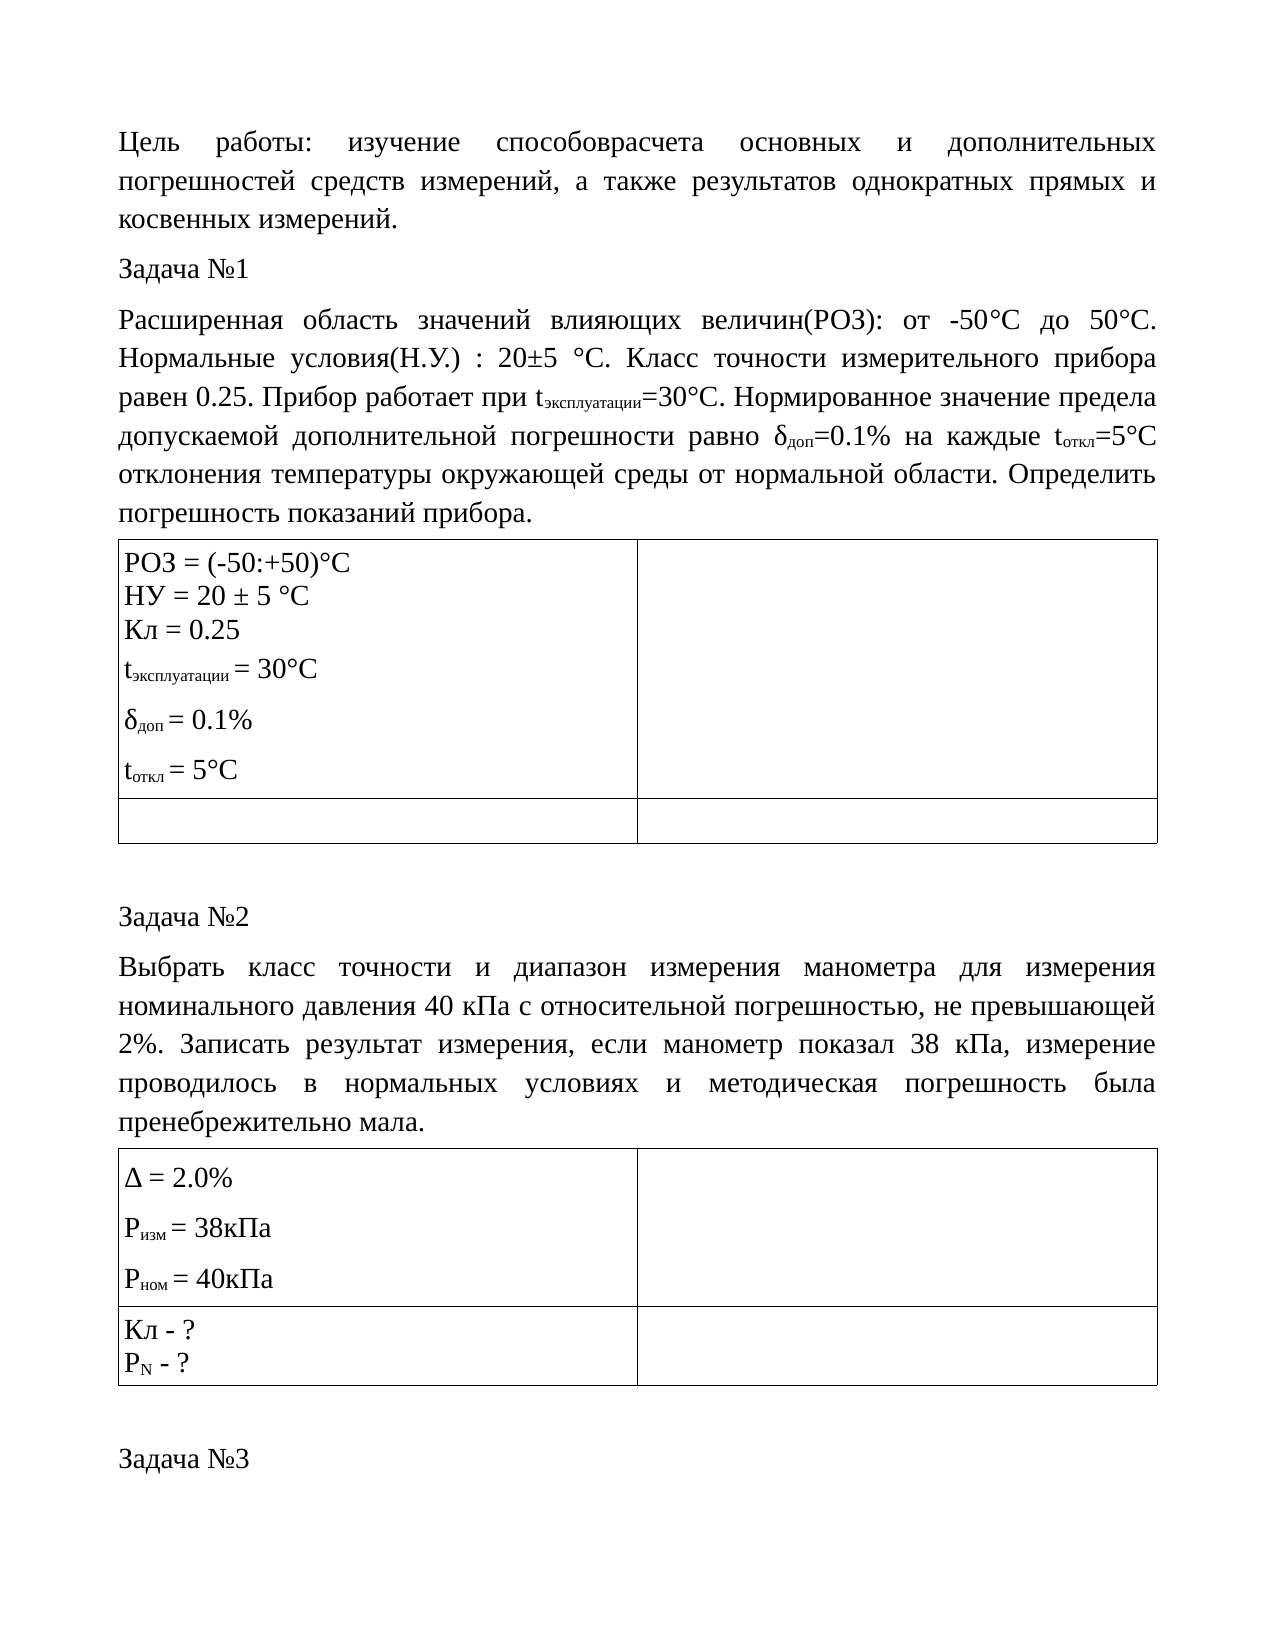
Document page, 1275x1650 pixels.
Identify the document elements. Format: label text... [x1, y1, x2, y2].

table_cell [119, 799, 637, 843]
table_cell [638, 799, 1157, 843]
text Цель работы: изучение способоврасчета основных и дополнительных погрешностей средств измерений, а также результатов однократных прямых и косвенных измерений. [118, 124, 1157, 235]
text Расширенная область значений влияющих величин(РОЗ): от -50°С до 50°С. Нормальные условия(Н.У.) : 20±5 °С. Класс точности измерительного прибора равен 0.25. Прибор работает при tэксплуатации=30°С. Нормированное значение предела допускаемой дополнительной погрешности равно δдоп=0.1% на каждые tоткл=5°С отклонения температуры окружающей среды от нормальной области. Определить погрешность показаний прибора. [118, 302, 1157, 528]
table_header Δ = 2.0% Pизм = 38кПа Pном = 40кПа [119, 1149, 637, 1306]
text Задача №2 [118, 899, 1157, 933]
text Выбрать класс точности и диапазон измерения манометра для измерения номинального давления 40 кПа с относительной погрешностью, не превышающей 2%. Записать результат измерения, если манометр показал 38 кПа, измерение проводилось в нормальных условиях и методическая погрешность была пренебрежительно мала. [118, 949, 1157, 1137]
text Задача №3 [118, 1441, 1157, 1475]
table_cell [638, 1307, 1157, 1385]
table_header РОЗ = (-50:+50)°С НУ = 20 ± 5 °С Кл = 0.25 tэксплуатации = 30°С δдоп = 0.1% tоткл = 5°С [119, 540, 637, 798]
table_cell Кл - ? PN - ? [119, 1307, 637, 1385]
table_header [638, 540, 1157, 798]
table_header [638, 1149, 1157, 1306]
text Задача №1 [118, 252, 1157, 285]
